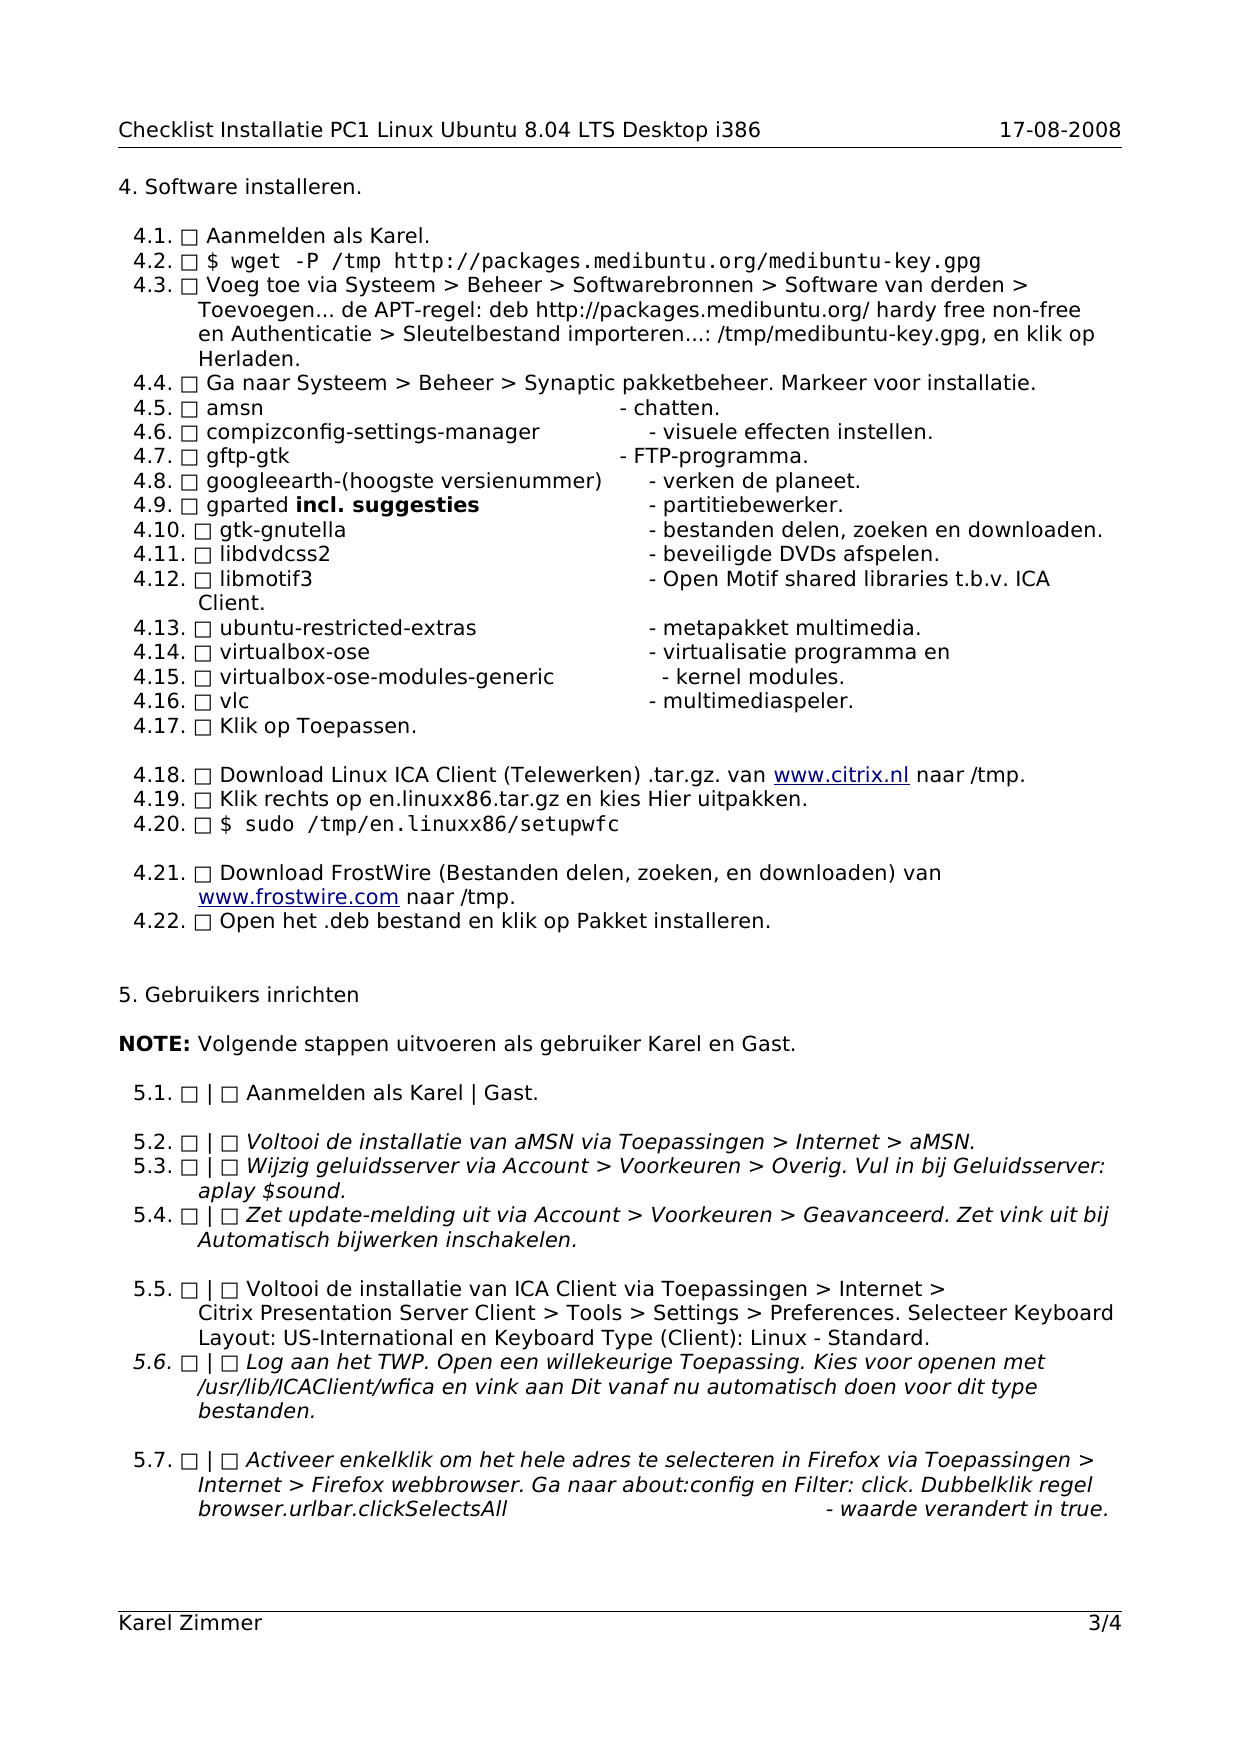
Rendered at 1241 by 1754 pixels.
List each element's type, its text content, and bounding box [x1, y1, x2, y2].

list Download FrostWire (Bestanden delen, zoeken, en downloaden) van www.frostwire.com naar /tmp. [133, 861, 1122, 909]
list | □ Aanmelden als Karel | Gast. [133, 1081, 1122, 1105]
list Klik op Toepassen. [133, 714, 1122, 738]
list amsn - chatten. [133, 395, 1122, 420]
list | □ Wijzig geluidsserver via Account > Voorkeuren > Overig. Vul in bij Geluidsserver: aplay $sound. [133, 1154, 1122, 1203]
list virtualbox-ose - virtualisatie programma en [133, 640, 1122, 665]
list | □ Activeer enkelklik om het hele adres te selecteren in Firefox via Toepassingen > Internet > Firefox webbrowser. Ga naar about:config en Filter: click. Dubbelklik regel browser.urlbar.clickSelectsAll - waarde verandert in true. [133, 1448, 1122, 1521]
list NOTE: Volgende stappen uitvoeren als gebruiker Karel en Gast. [118, 1032, 1122, 1056]
list vlc - multimediaspeler. [133, 689, 1122, 714]
list | □ Voltooi de installatie van aMSN via Toepassingen > Internet > aMSN. [133, 1130, 1122, 1154]
list | □ Log aan het TWP. Open een willekeurige Toepassing. Kies voor openen met /usr/lib/ICAClient/wfica en vink aan Dit vanaf nu automatisch doen voor dit type bestanden. [133, 1350, 1122, 1423]
list Klik rechts op en.linuxx86.tar.gz en kies Hier uitpakken. [133, 787, 1122, 812]
list compizconfig-settings-manager - visuele effecten instellen. [133, 420, 1122, 444]
list Gebruikers inrichten [118, 983, 1122, 1007]
list | □ Zet update-melding uit via Account > Voorkeuren > Geavanceerd. Zet vink uit bij Automatisch bijwerken inschakelen. [133, 1203, 1122, 1252]
list gftp-gtk - FTP-programma. [133, 444, 1122, 469]
list gparted incl. suggesties - partitiebewerker. [133, 493, 1122, 518]
list Ga naar Systeem > Beheer > Synaptic pakketbeheer. Markeer voor installatie. [133, 371, 1122, 395]
list Download Linux ICA Client (Telewerken) .tar.gz. van www.citrix.nl naar /tmp. [133, 763, 1122, 787]
list Open het .deb bestand en klik op Pakket installeren. [133, 909, 1122, 934]
list $ wget -P /tmp http://packages.medibuntu.org/medibuntu-key.gpg [133, 248, 1122, 273]
list ubuntu-restricted-extras - metapakket multimedia. [133, 616, 1122, 640]
list Voeg toe via Systeem > Beheer > Softwarebronnen > Software van derden > Toevoegen... de APT-regel: deb http://packages.medibuntu.org/ hardy free non-free en Authenticatie > Sleutelbestand importeren...: /tmp/medibuntu-key.gpg, en klik op Herladen. [133, 273, 1122, 371]
list gtk-gnutella - bestanden delen, zoeken en downloaden. [133, 518, 1122, 542]
list libmotif3 - Open Motif shared libraries t.b.v. ICA Client. [133, 567, 1122, 616]
list Aanmelden als Karel. [133, 224, 1122, 248]
list virtualbox-ose-modules-generic - kernel modules. [133, 665, 1122, 689]
list googleearth-(hoogste versienummer) - verken de planeet. [133, 469, 1122, 493]
list | □ Voltooi de installatie van ICA Client via Toepassingen > Internet > Citrix Presentation Server Client > Tools > Settings > Preferences. Selecteer Keyboard Layout: US-International en Keyboard Type (Client): Linux - Standard. [133, 1277, 1122, 1350]
list Software installeren. [118, 175, 1122, 199]
list $ sudo /tmp/en.linuxx86/setupwfc [133, 812, 1122, 836]
list libdvdcss2 - beveiligde DVDs afspelen. [133, 542, 1122, 567]
